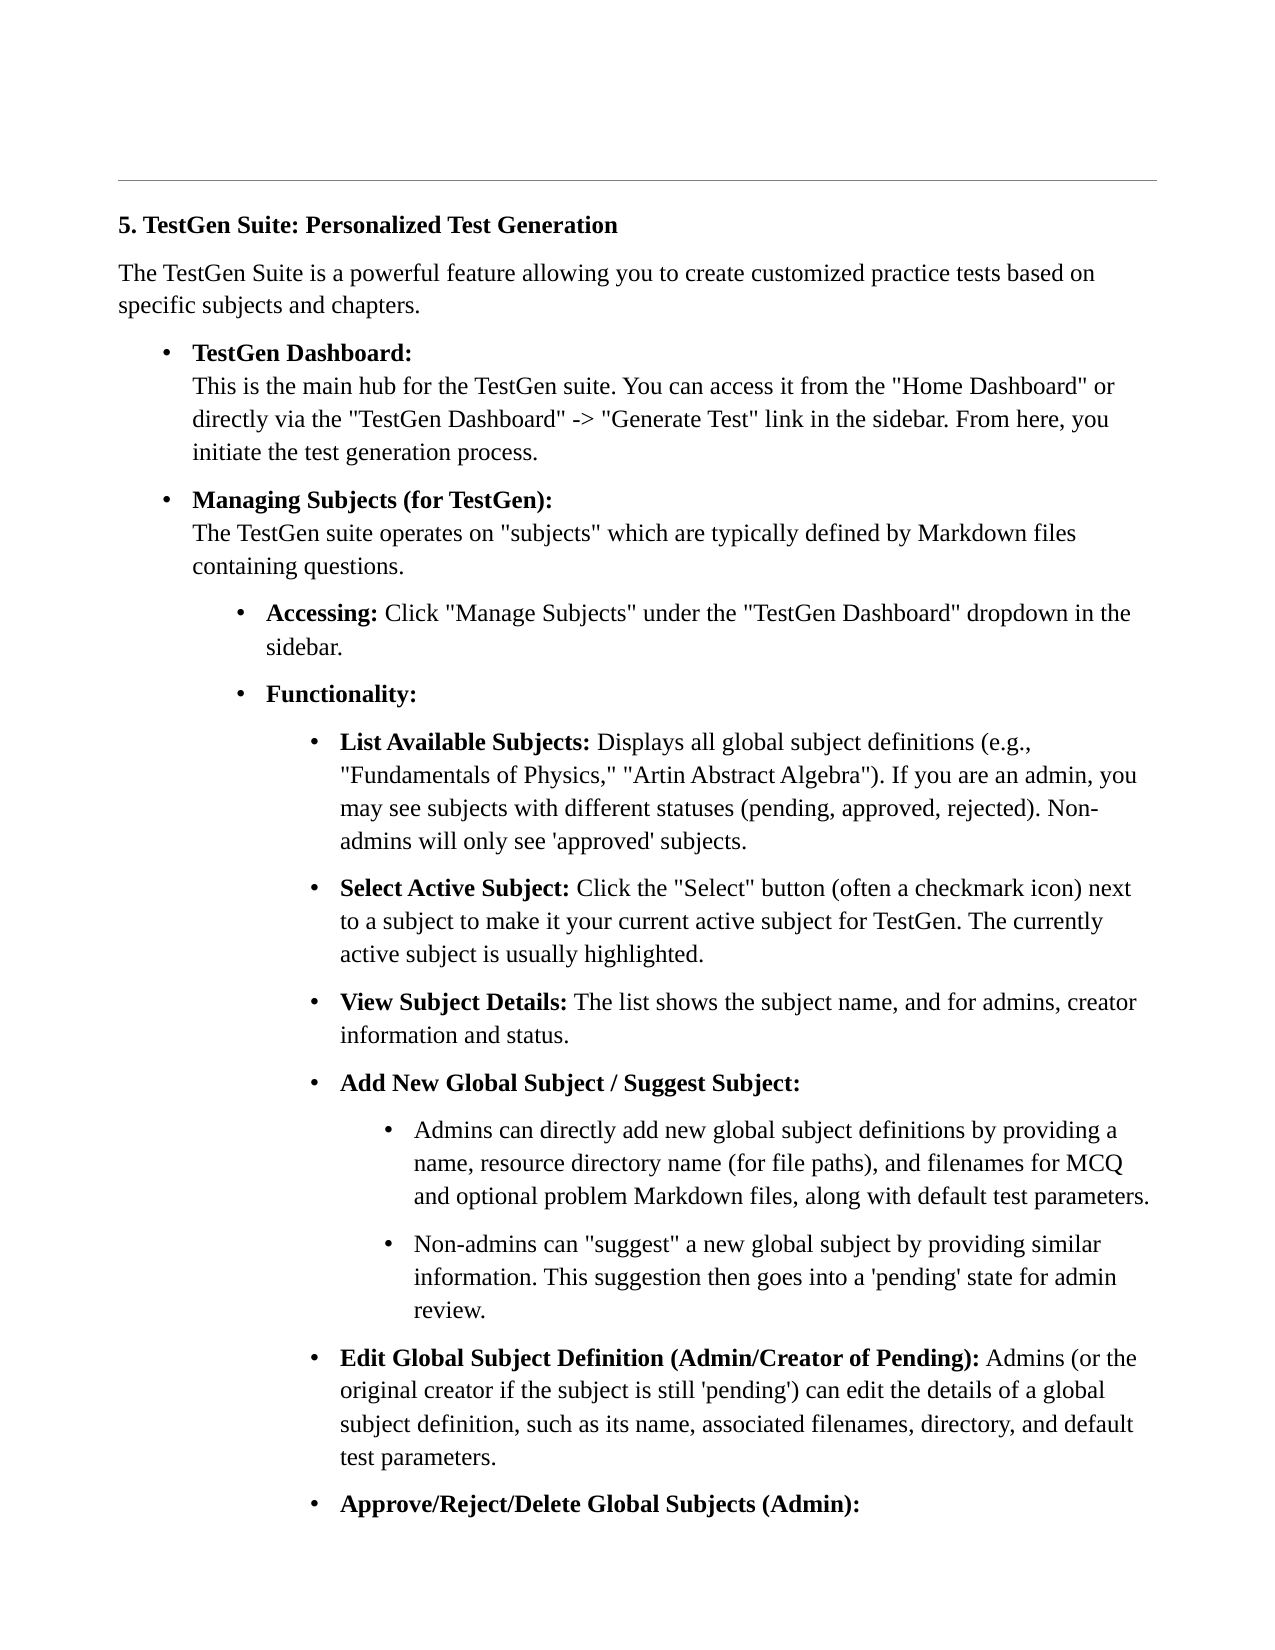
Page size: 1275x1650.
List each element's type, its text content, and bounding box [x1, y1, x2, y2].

list Accessing: Click "Manage Subjects" under the "TestGen Dashboard" dropdown in the sidebar. [236, 598, 1157, 660]
list List Available Subjects: Displays all global subject definitions (e.g., "Fundamentals of Physics," "Artin Abstract Algebra"). If you are an admin, you may see subjects with different statuses (pending, approved, rejected). Non-admins will only see 'approved' subjects. [310, 727, 1157, 854]
text The TestGen Suite is a powerful feature allowing you to create customized practice tests based on specific subjects and chapters. [118, 258, 1157, 319]
list Non-admins can "suggest" a new global subject by providing similar information. This suggestion then goes into a 'pending' state for admin review. [384, 1229, 1157, 1324]
text 5. TestGen Suite: Personalized Test Generation [118, 210, 1157, 239]
list Edit Global Subject Definition (Admin/Creator of Pending): Admins (or the original creator if the subject is still 'pending') can edit the details of a global subject definition, such as its name, associated filenames, directory, and default test parameters. [310, 1343, 1157, 1470]
list Select Active Subject: Click the "Select" button (often a checkmark icon) next to a subject to make it your current active subject for TestGen. The currently active subject is usually highlighted. [310, 873, 1157, 968]
list Approve/Reject/Delete Global Subjects (Admin): [310, 1489, 1157, 1518]
list Add New Global Subject / Suggest Subject: [310, 1068, 1157, 1096]
list View Subject Details: The list shows the subject name, and for admins, creator information and status. [310, 987, 1157, 1049]
list TestGen Dashboard: This is the main hub for the TestGen suite. You can access it from the "Home Dashboard" or directly via the "TestGen Dashboard" -> "Generate Test" link in the sidebar. From here, you initiate the test generation process. [162, 338, 1157, 466]
list Functionality: [236, 679, 1157, 708]
list Managing Subjects (for TestGen): The TestGen suite operates on "subjects" which are typically defined by Markdown files containing questions. [162, 485, 1157, 580]
list Admins can directly add new global subject definitions by providing a name, resource directory name (for file paths), and filenames for MCQ and optional problem Markdown files, along with default test parameters. [384, 1115, 1157, 1210]
